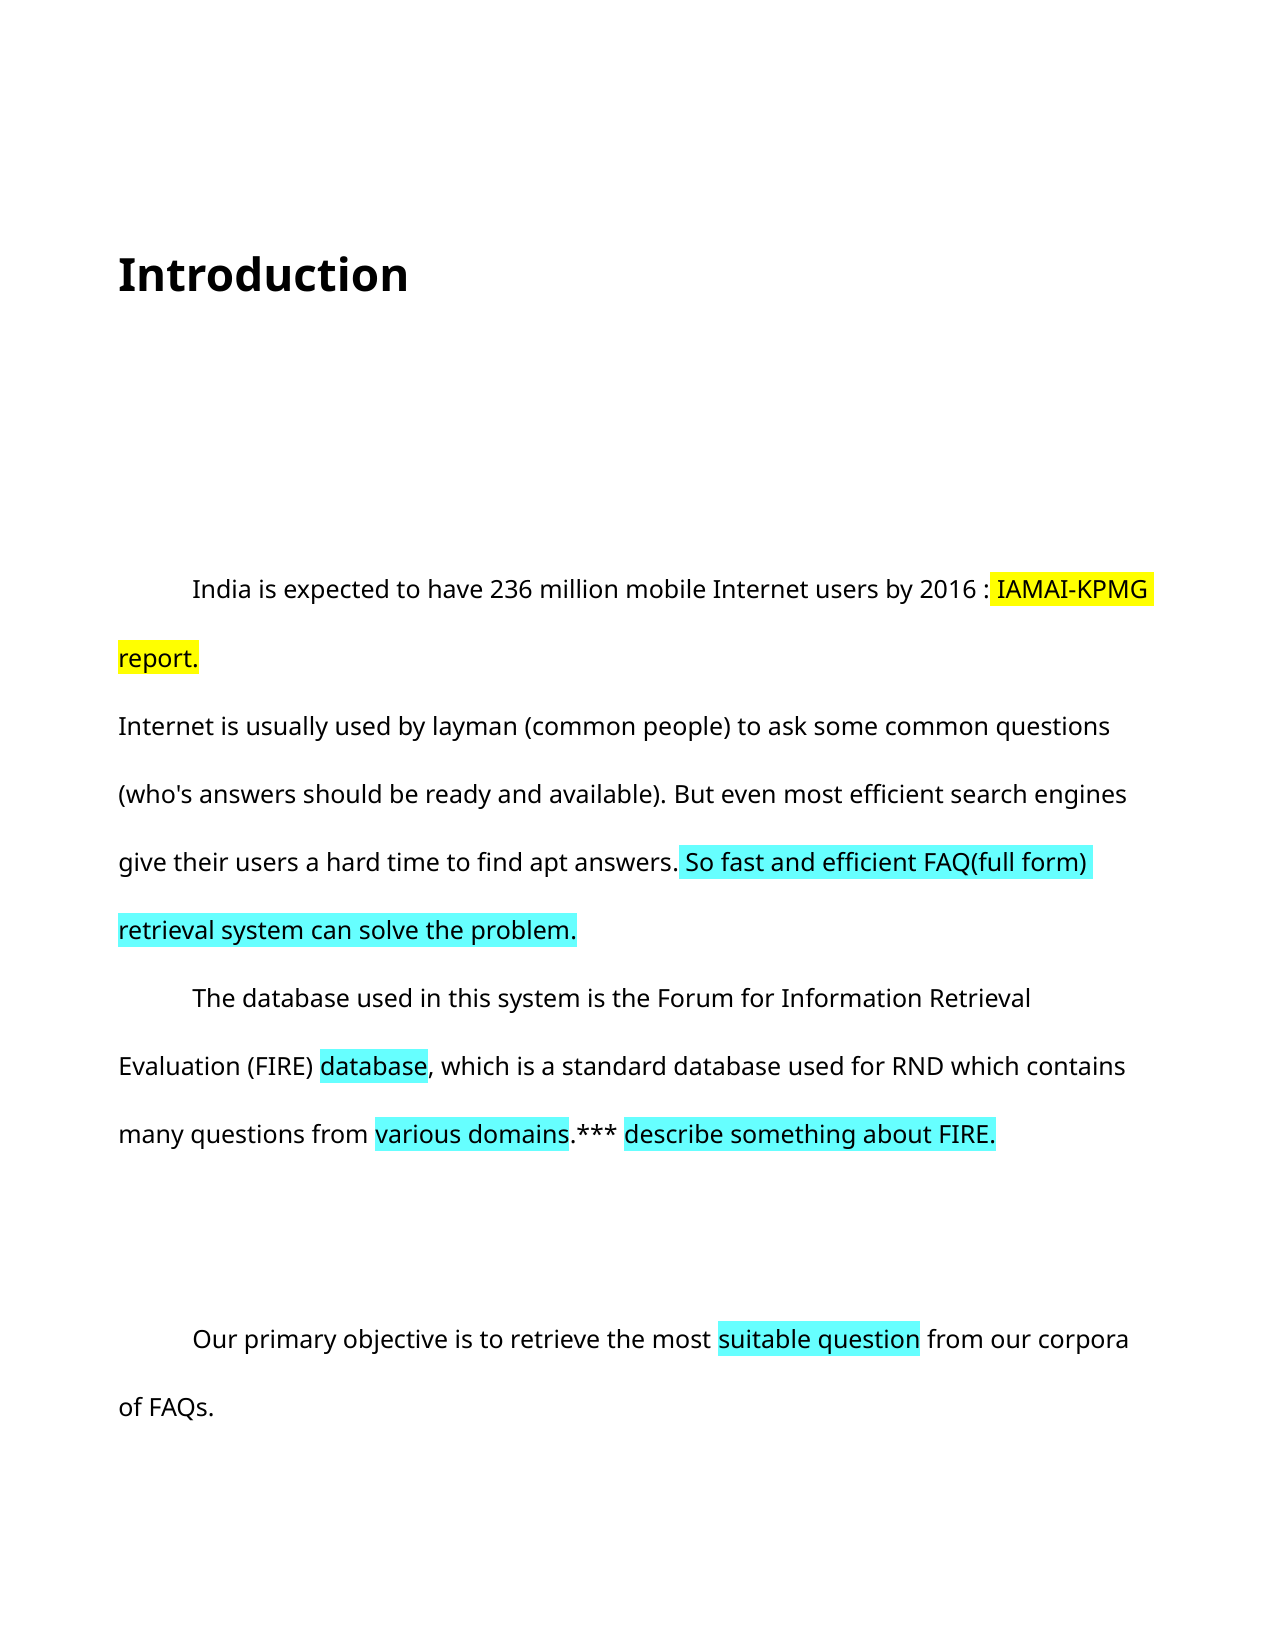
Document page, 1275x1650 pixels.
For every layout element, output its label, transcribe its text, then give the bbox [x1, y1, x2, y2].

text Introduction [118, 243, 1157, 305]
text Internet is usually used by layman (common people) to ask some common questions (who's answers should be ready and available). But even most efficient search engines give their users a hard time to find apt answers. So fast and efficient FAQ(full form) retrieval system can solve the problem. [118, 708, 1157, 947]
text India is expected to have 236 million mobile Internet users by 2016 : IAMAI-KPMG report. [118, 572, 1157, 674]
text Our primary objective is to retrieve the most suitable question from our corpora of FAQs. [118, 1321, 1157, 1424]
text The database used in this system is the Forum for Information Retrieval Evaluation (FIRE) database, which is a standard database used for RND which contains many questions from various domains.*** describe something about FIRE. [118, 981, 1157, 1151]
